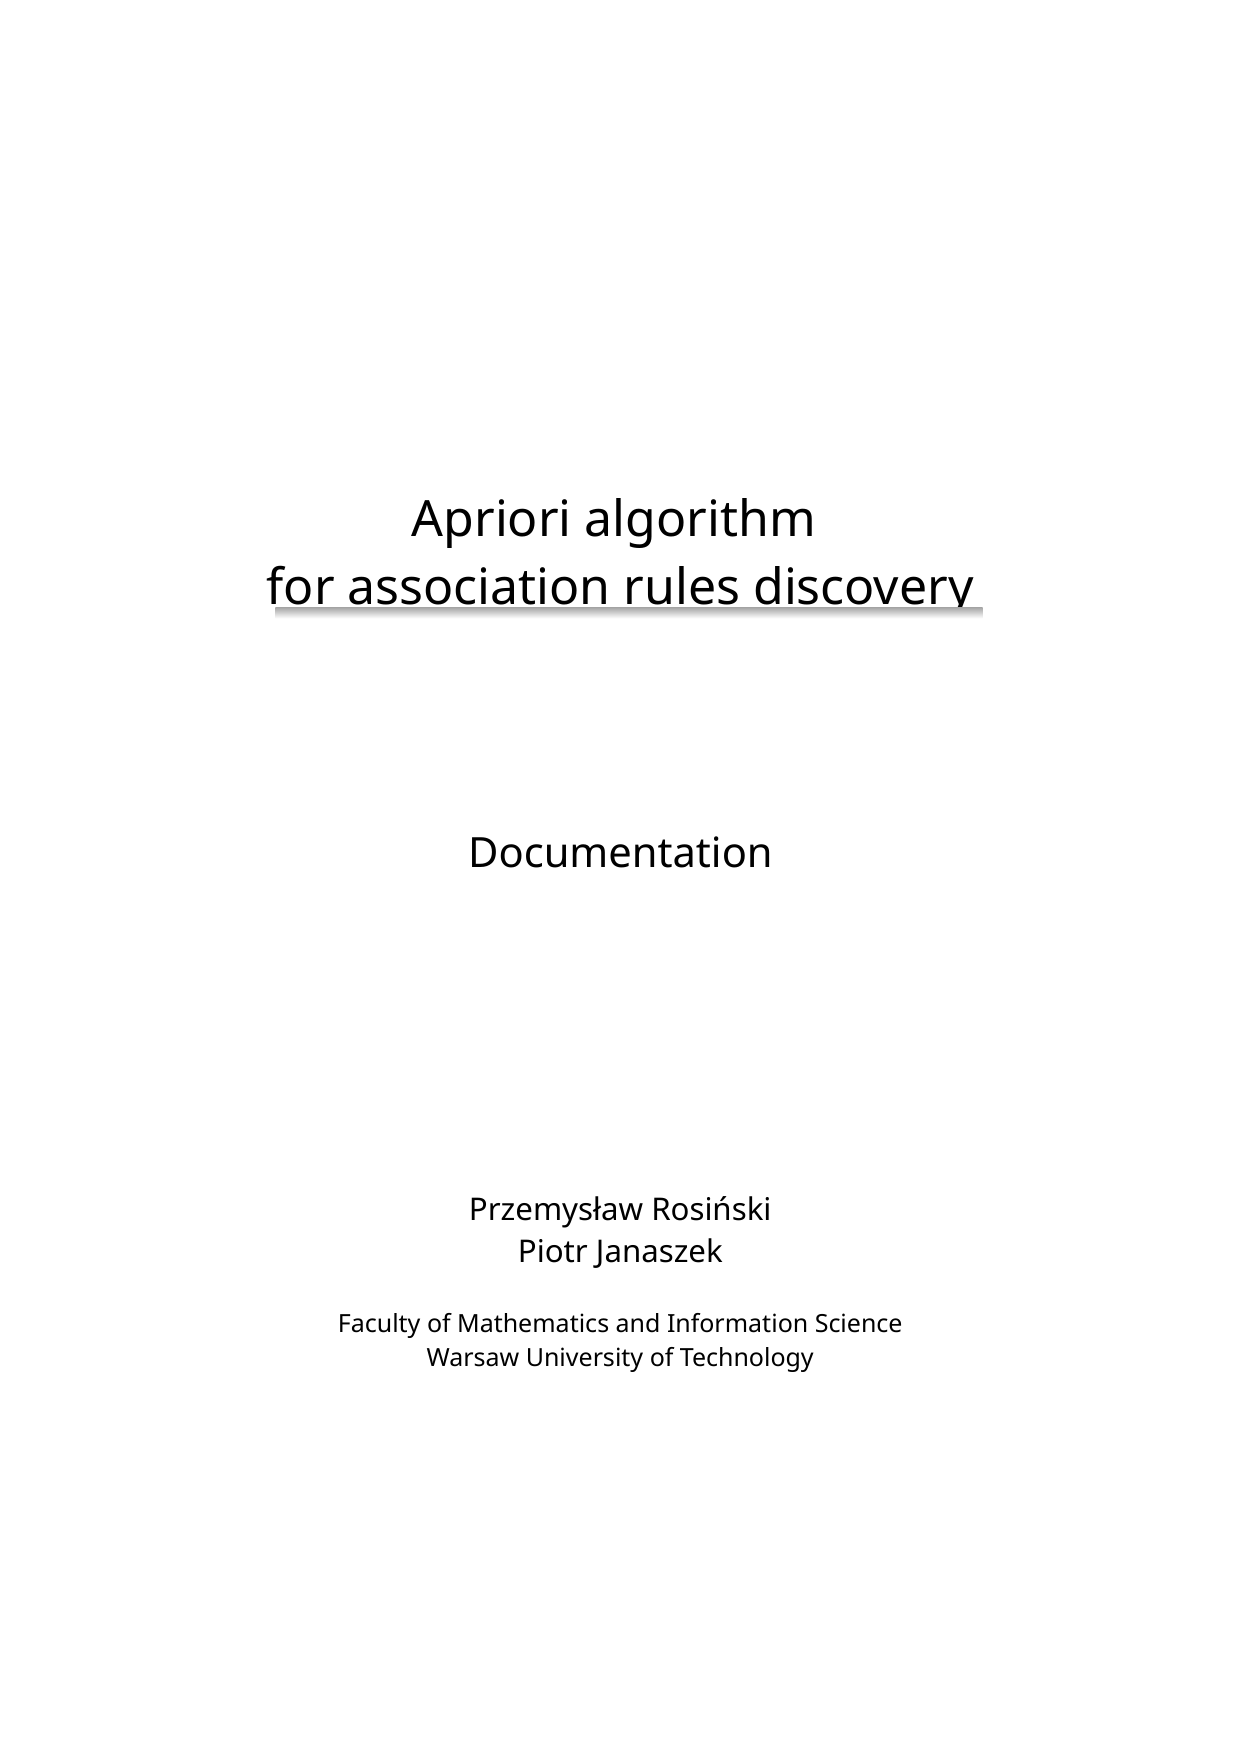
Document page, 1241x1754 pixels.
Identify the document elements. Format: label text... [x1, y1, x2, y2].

text Warsaw University of Technology [118, 1340, 1122, 1374]
text Documentation [118, 823, 1122, 880]
text Faculty of Mathematics and Information Science [118, 1306, 1122, 1340]
text for association rules discovery [118, 551, 1122, 619]
text Przemysław Rosiński [118, 1186, 1122, 1229]
text Piotr Janaszek [118, 1229, 1122, 1272]
text Apriori algorithm [118, 482, 1122, 551]
